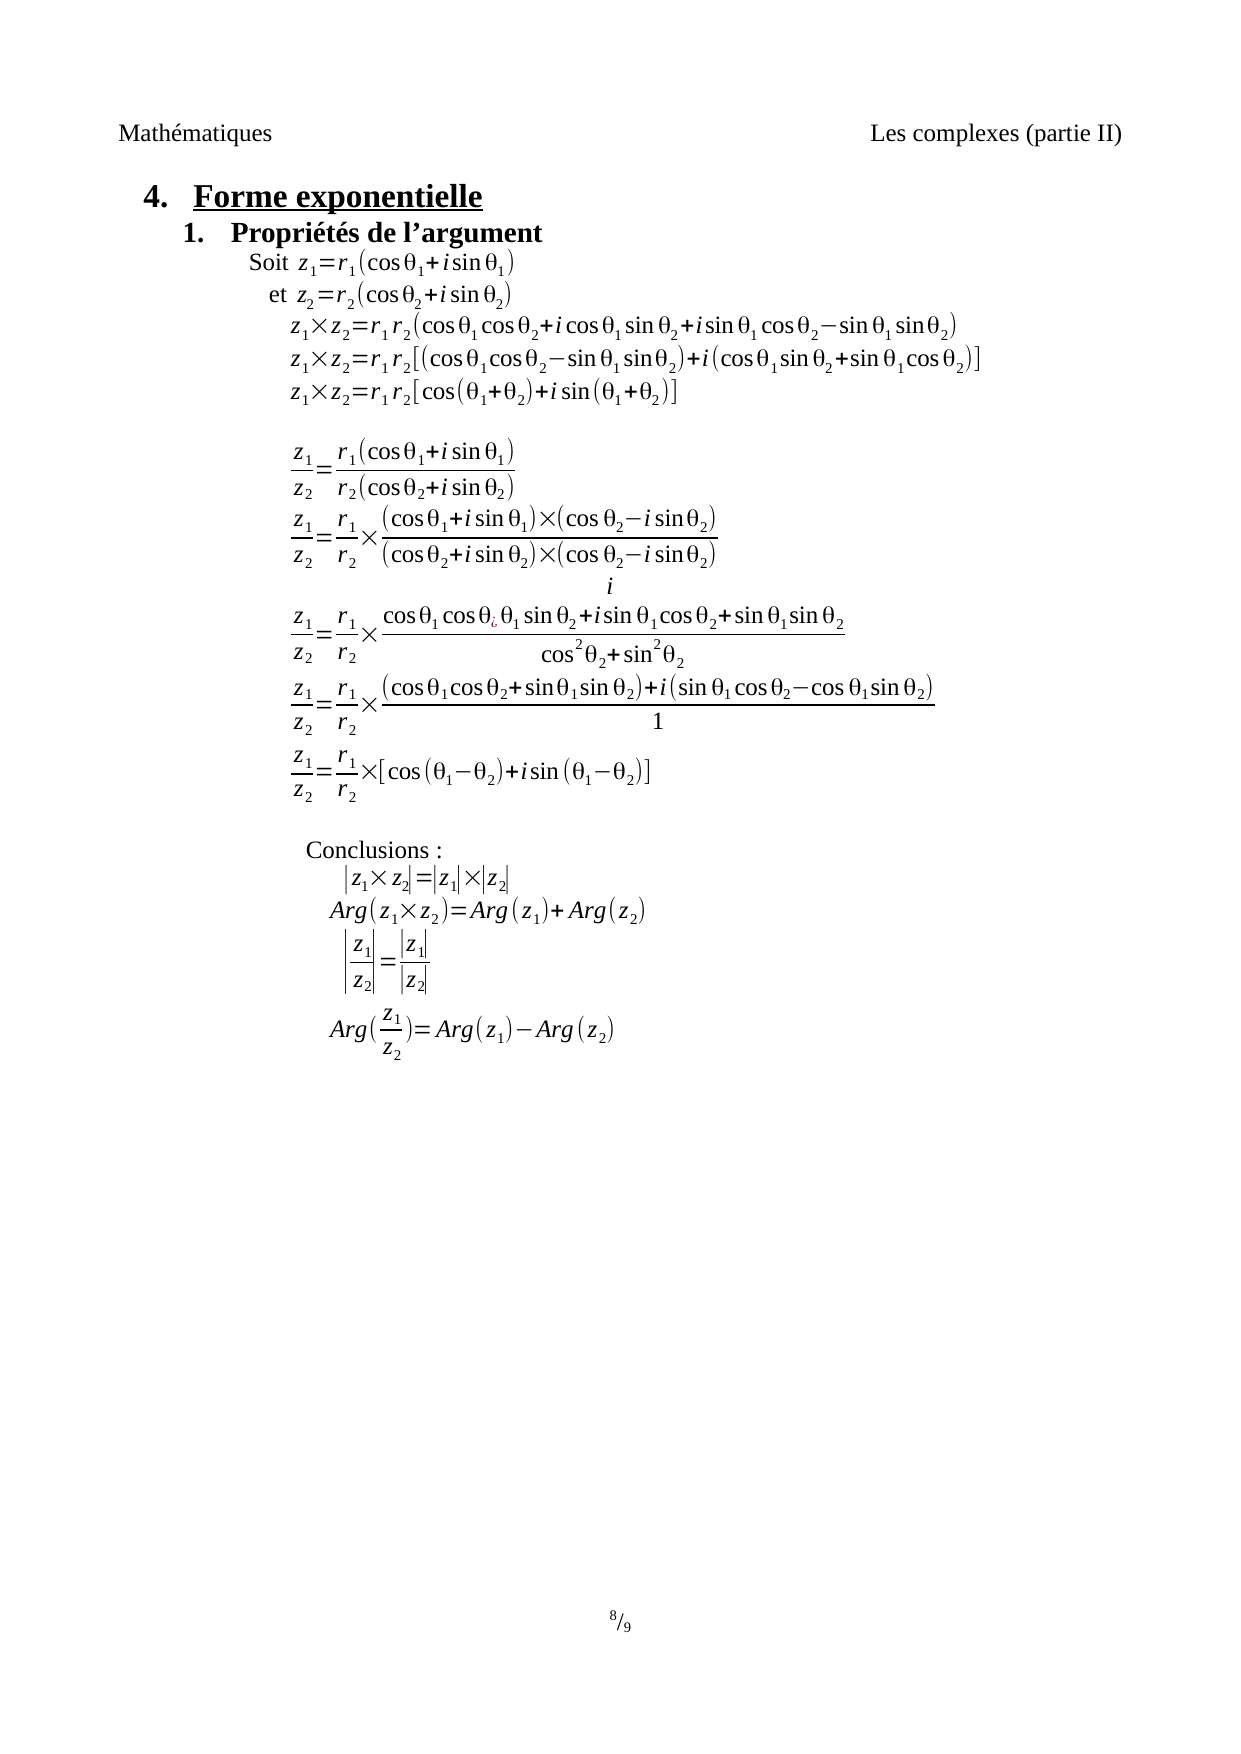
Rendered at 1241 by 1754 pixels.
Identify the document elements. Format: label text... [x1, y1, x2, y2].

list Forme exponentielle [156, 176, 1122, 215]
list Propriétés de l’argument [193, 215, 1122, 248]
list Conclusions : [268, 835, 1122, 864]
